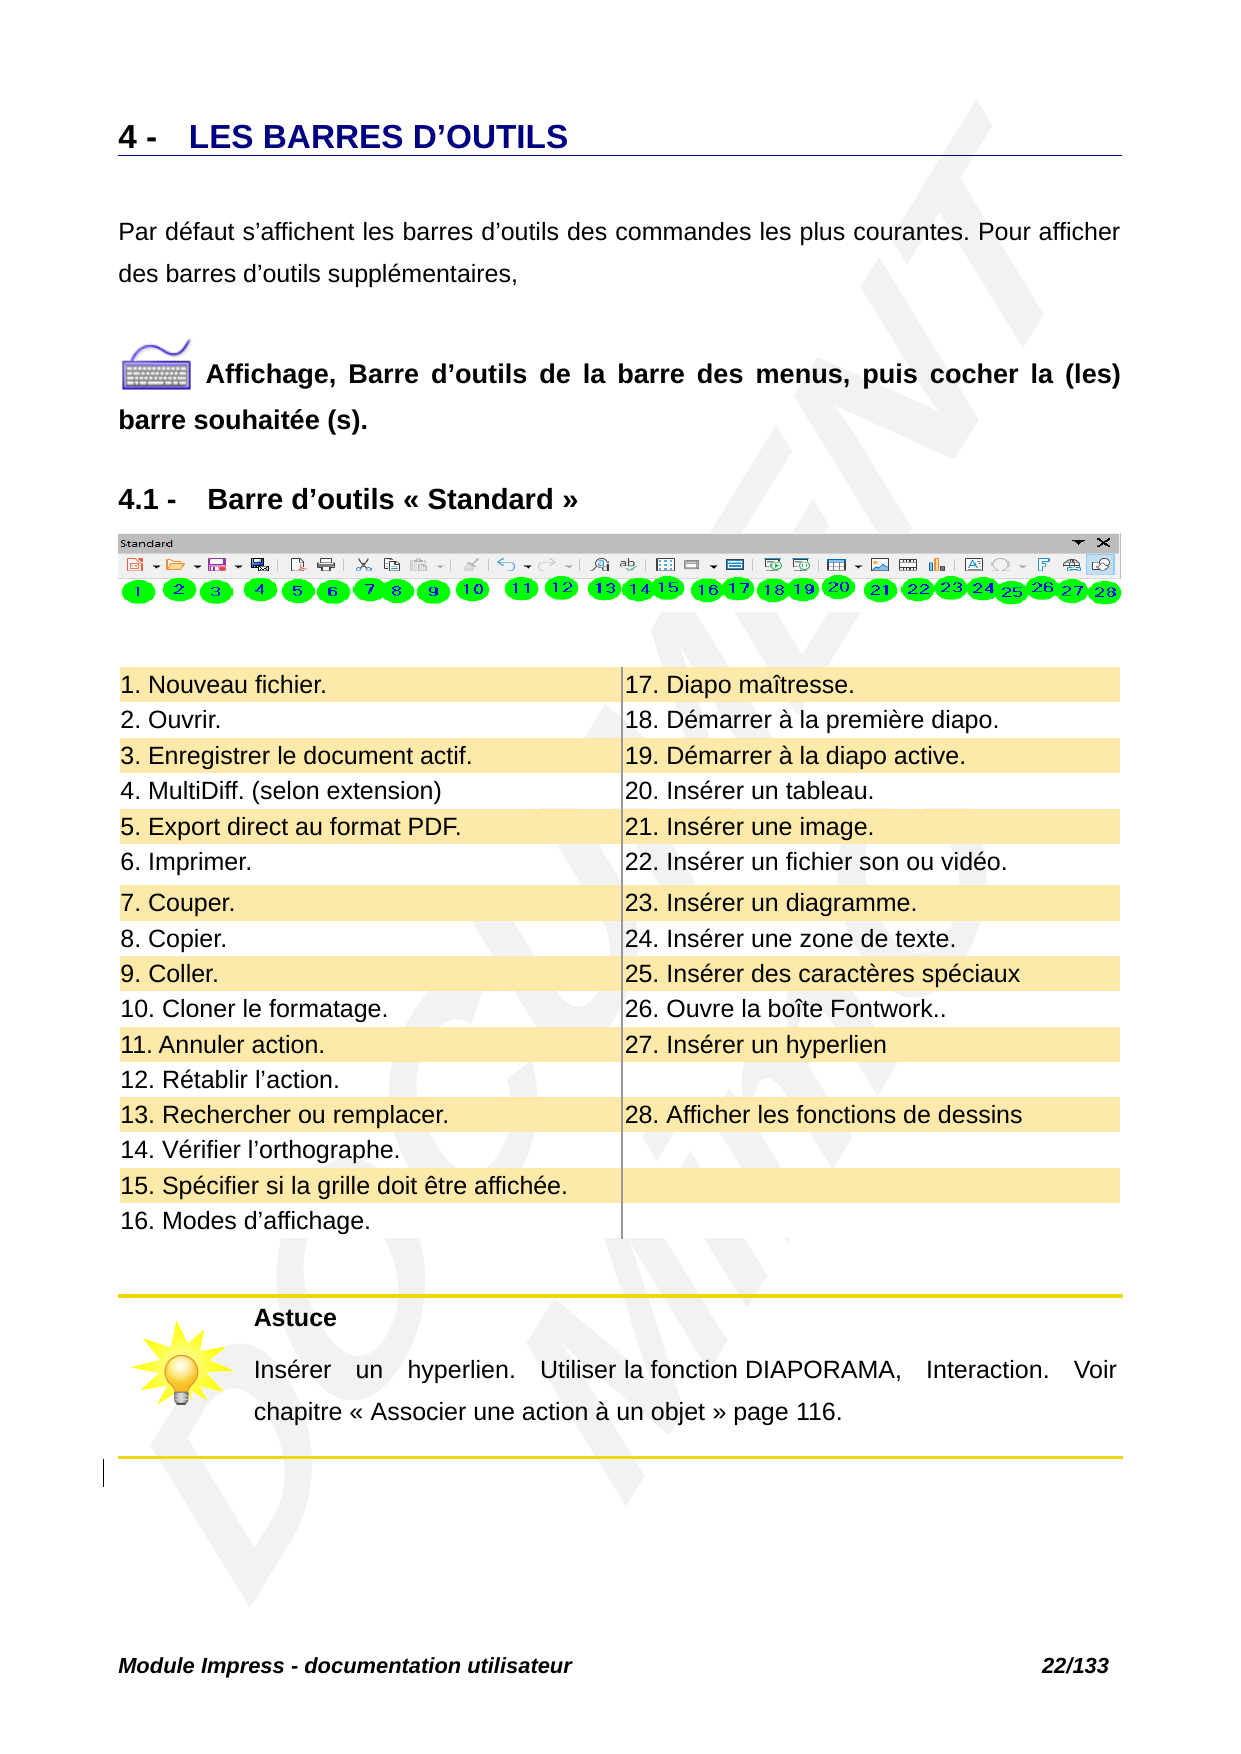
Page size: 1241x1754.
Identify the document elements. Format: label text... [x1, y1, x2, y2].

table_cell 5. Export direct au format PDF. [120, 809, 621, 844]
table_cell 24. Insérer une zone de texte. [623, 921, 1120, 956]
picture [123, 1303, 242, 1422]
table_header 17. Diapo maîtresse. [623, 667, 1120, 702]
table_cell 2. Ouvrir. [120, 703, 621, 738]
table_cell 8. Copier. [120, 921, 621, 956]
table_cell 23. Insérer un diagramme. [623, 885, 1120, 921]
table_cell 26. Ouvre la boîte Fontwork.. [623, 991, 1120, 1027]
table_cell 9. Coller. [120, 956, 621, 991]
table_cell 20. Insérer un tableau. [623, 773, 1120, 808]
text Affichage, Barre d’outils de la barre des menus, puis cocher la (les) barre souhaitée (s). [118, 359, 1122, 435]
table_cell [623, 1062, 1120, 1097]
table_cell 18. Démarrer à la première diapo. [623, 703, 1120, 738]
table_cell 3. Enregistrer le document actif. [120, 738, 621, 773]
table_cell 15. Spécifier si la grille doit être affichée. [120, 1168, 621, 1203]
table_cell 13. Rechercher ou remplacer. [120, 1097, 621, 1132]
table_cell 4. MultiDiff. (selon extension) [120, 773, 621, 808]
table_cell 28. Afficher les fonctions de dessins [623, 1097, 1120, 1132]
table_cell 7. Couper. [120, 885, 621, 921]
table_cell [623, 1133, 1120, 1168]
table_cell [623, 1168, 1120, 1203]
subtitle Barre d’outils « Standard » [118, 483, 1122, 515]
table_cell 12. Rétablir l’action. [120, 1062, 621, 1097]
table_cell 19. Démarrer à la diapo active. [623, 738, 1120, 773]
table_header 1. Nouveau fichier. [120, 667, 621, 702]
picture [118, 328, 194, 404]
table_cell [623, 1203, 1120, 1238]
table_header Astuce Insérer un hyperlien. Utiliser la fonction DIAPORAMA, Interaction. Voir chapitre « Associer une action à un objet » page 116. [248, 1298, 1123, 1456]
table_header [118, 1298, 248, 1456]
table_cell 21. Insérer une image. [623, 809, 1120, 844]
table_cell 16. Modes d’affichage. [120, 1203, 621, 1238]
table_cell 6. Imprimer. [120, 844, 621, 885]
subtitle Les barres d’outils [118, 118, 1122, 155]
table_cell 14. Vérifier l’orthographe. [120, 1133, 621, 1168]
table_cell 22. Insérer un fichier son ou vidéo. [623, 844, 1120, 885]
picture [118, 533, 1123, 612]
text Par défaut s’affichent les barres d’outils des commandes les plus courantes. Pour afficher des barres d’outils supplémentaires, [118, 217, 1122, 287]
table_cell 27. Insérer un hyperlien [623, 1027, 1120, 1062]
table_cell 25. Insérer des caractères spéciaux [623, 956, 1120, 991]
table_cell 10. Cloner le formatage. [120, 991, 621, 1027]
table_cell 11. Annuler action. [120, 1027, 621, 1062]
